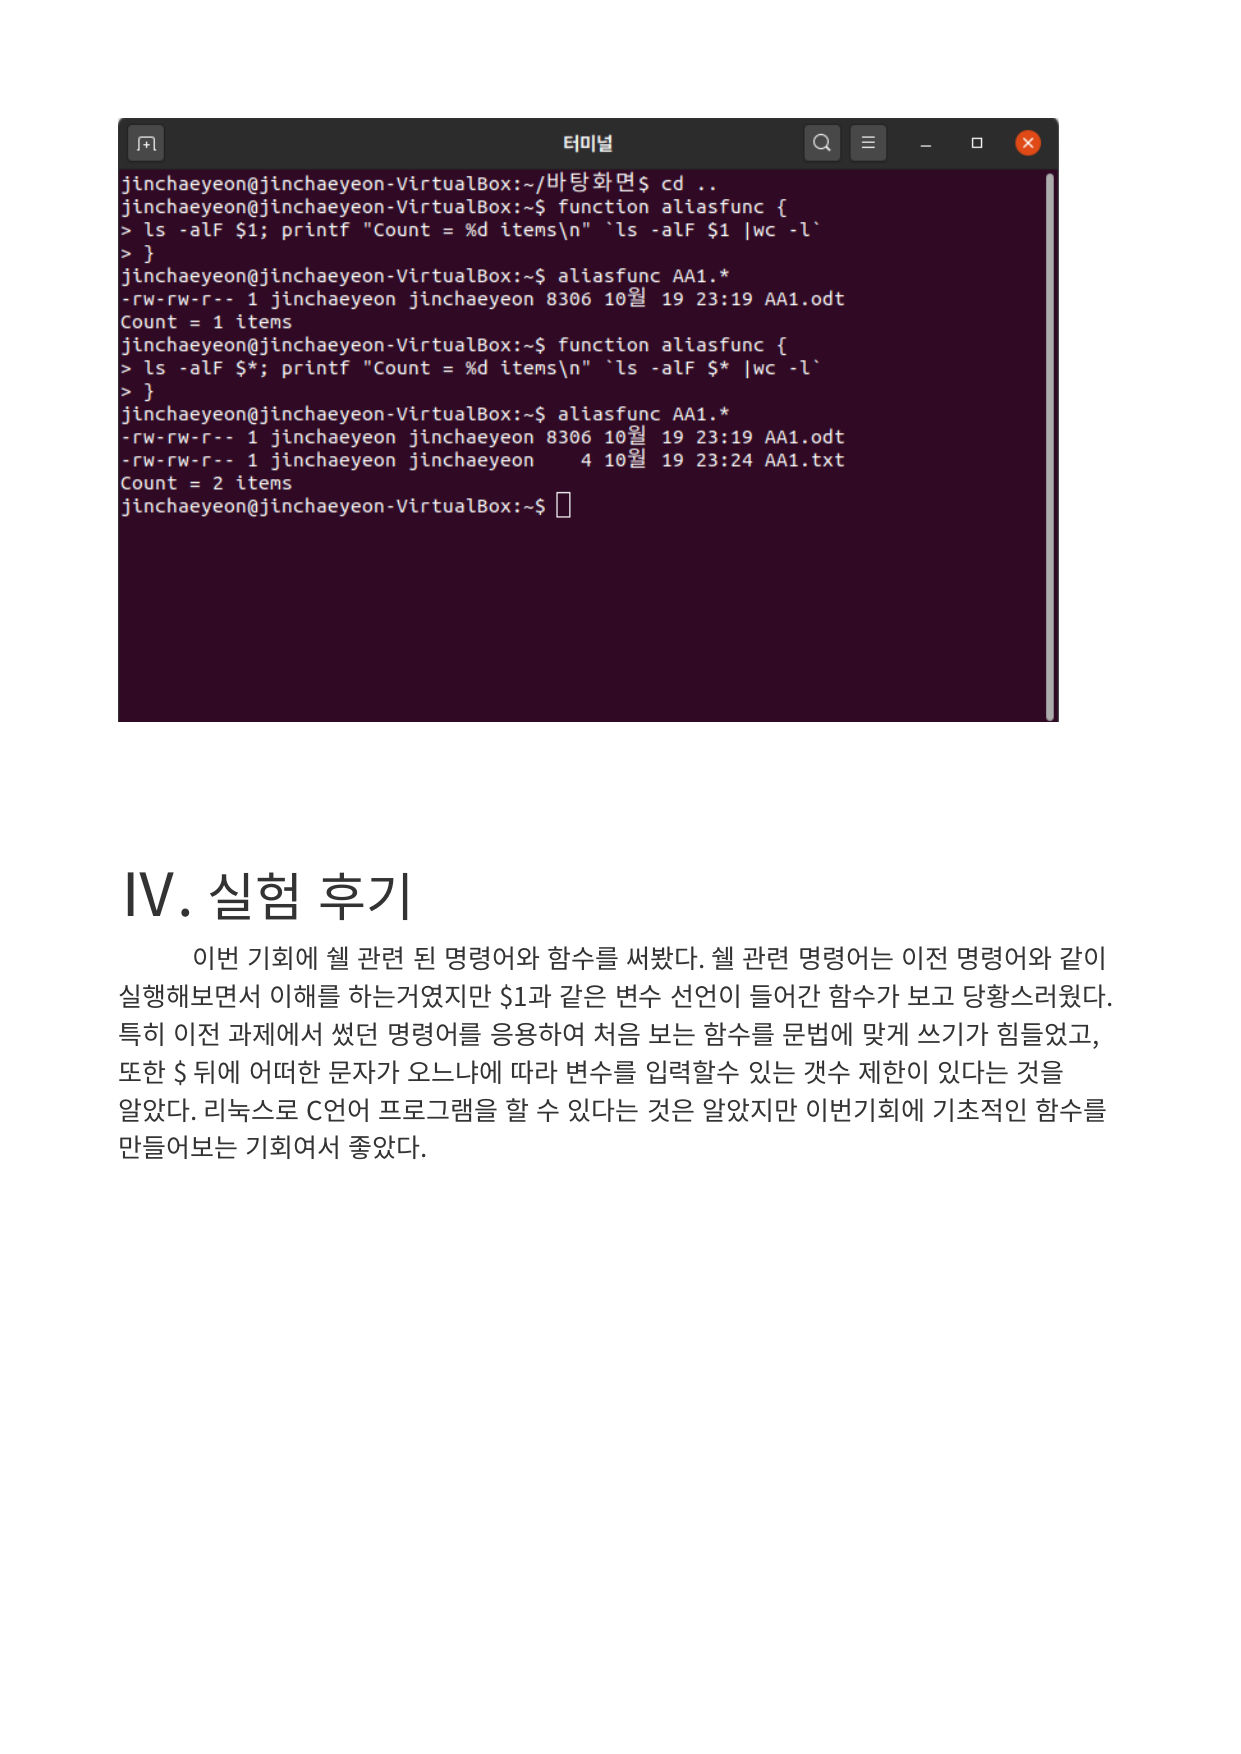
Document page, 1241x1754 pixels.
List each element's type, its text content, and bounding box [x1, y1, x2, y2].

picture [118, 118, 1059, 722]
text Ⅳ. 실험 후기 [118, 847, 1122, 934]
text 이번 기회에 쉘 관련 된 명령어와 함수를 써봤다. 쉘 관련 명령어는 이전 명령어와 같이 실행해보면서 이해를 하는거였지만 $1과 같은 변수 선언이 들어간 함수가 보고 당황스러웠다. 특히 이전 과제에서 썼던 명령어를 응용하여 처음 보는 함수를 문법에 맞게 쓰기가 힘들었고, 또한 $ 뒤에 어떠한 문자가 오느냐에 따라 변수를 입력할수 있는 갯수 제한이 있다는 것을 알았다. 리눅스로 C언어 프로그램을 할 수 있다는 것은 알았지만 이번기회에 기초적인 함수를 만들어보는 기회여서 좋았다. [118, 934, 1122, 1165]
